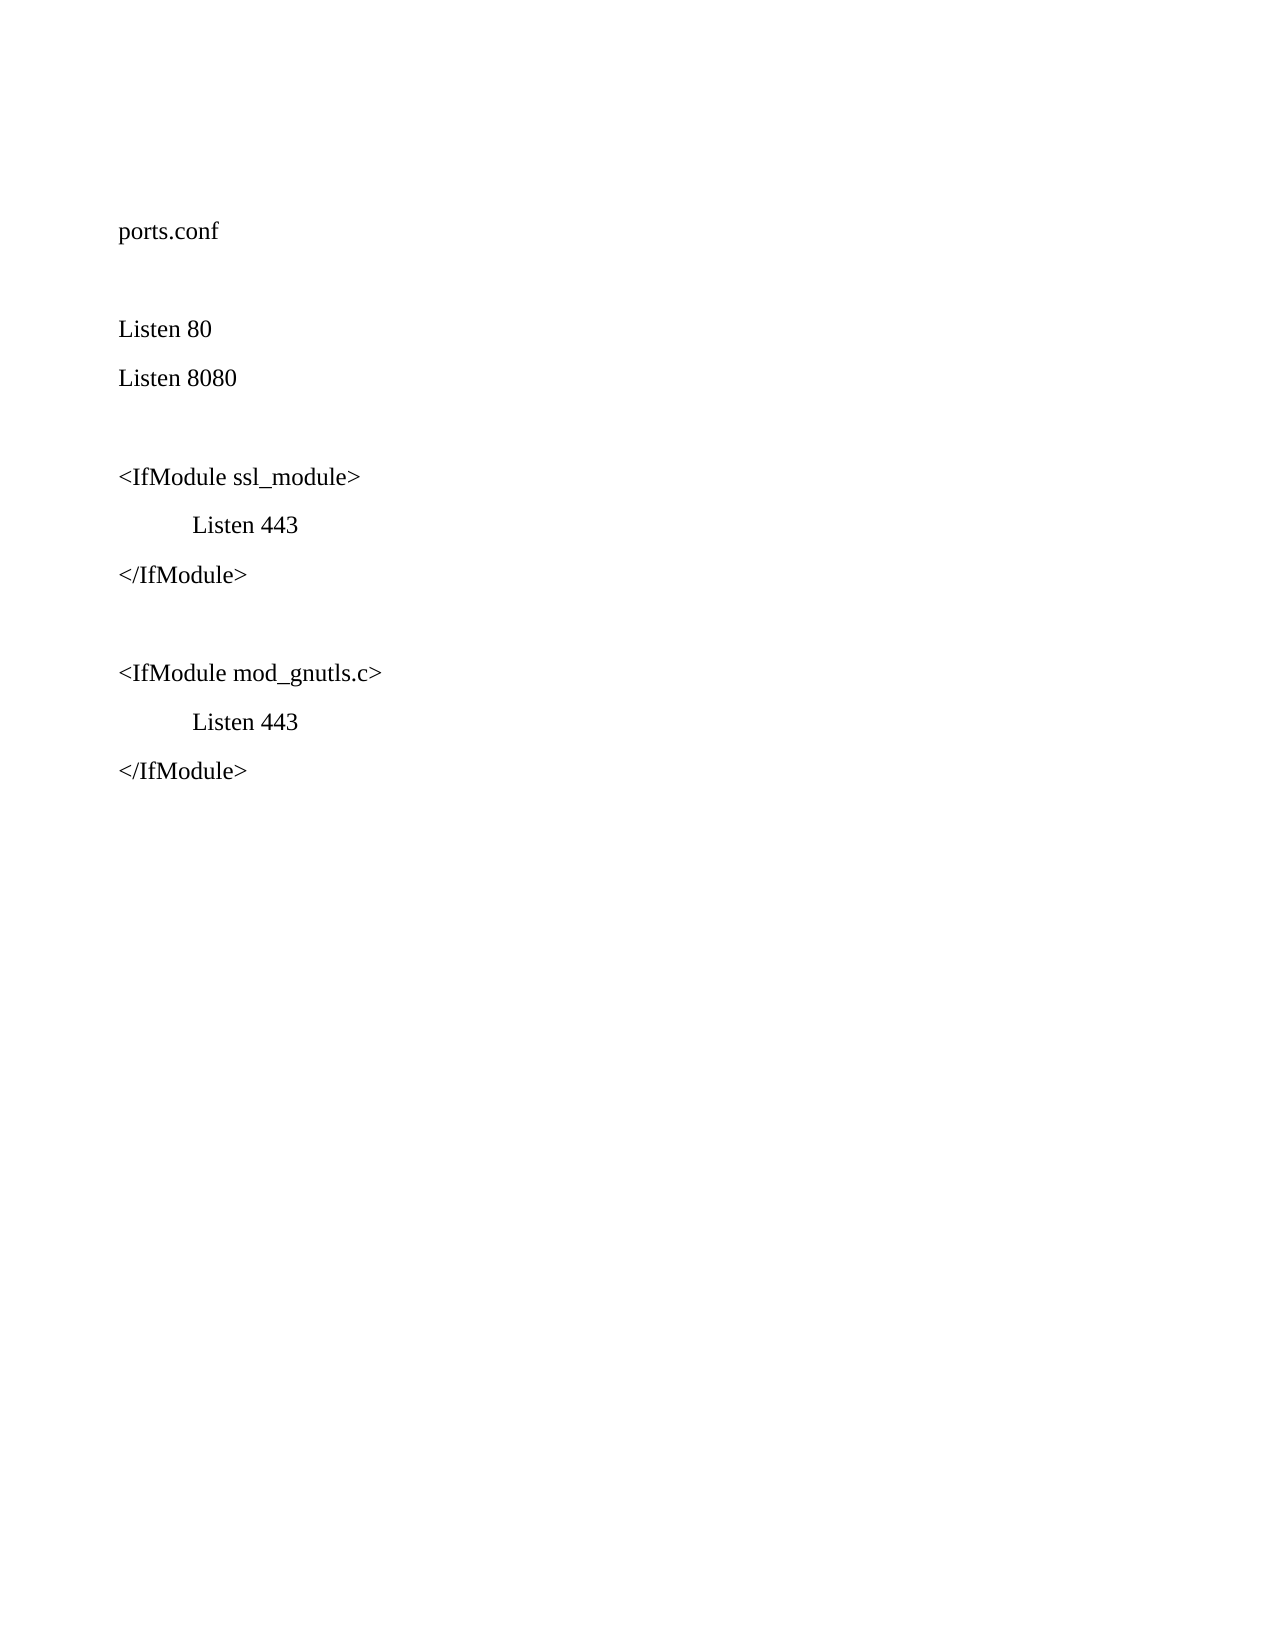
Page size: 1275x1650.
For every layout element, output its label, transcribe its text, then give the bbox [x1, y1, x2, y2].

text </IfModule> [118, 560, 1157, 588]
text Listen 80 [118, 314, 1157, 343]
text Listen 443 [118, 511, 1157, 539]
text Listen 443 [118, 707, 1157, 736]
text <IfModule mod_gnutls.c> [118, 658, 1157, 687]
text Listen 8080 [118, 363, 1157, 392]
text <IfModule ssl_module> [118, 462, 1157, 490]
text </IfModule> [118, 756, 1157, 785]
text ports.conf [118, 216, 1157, 245]
